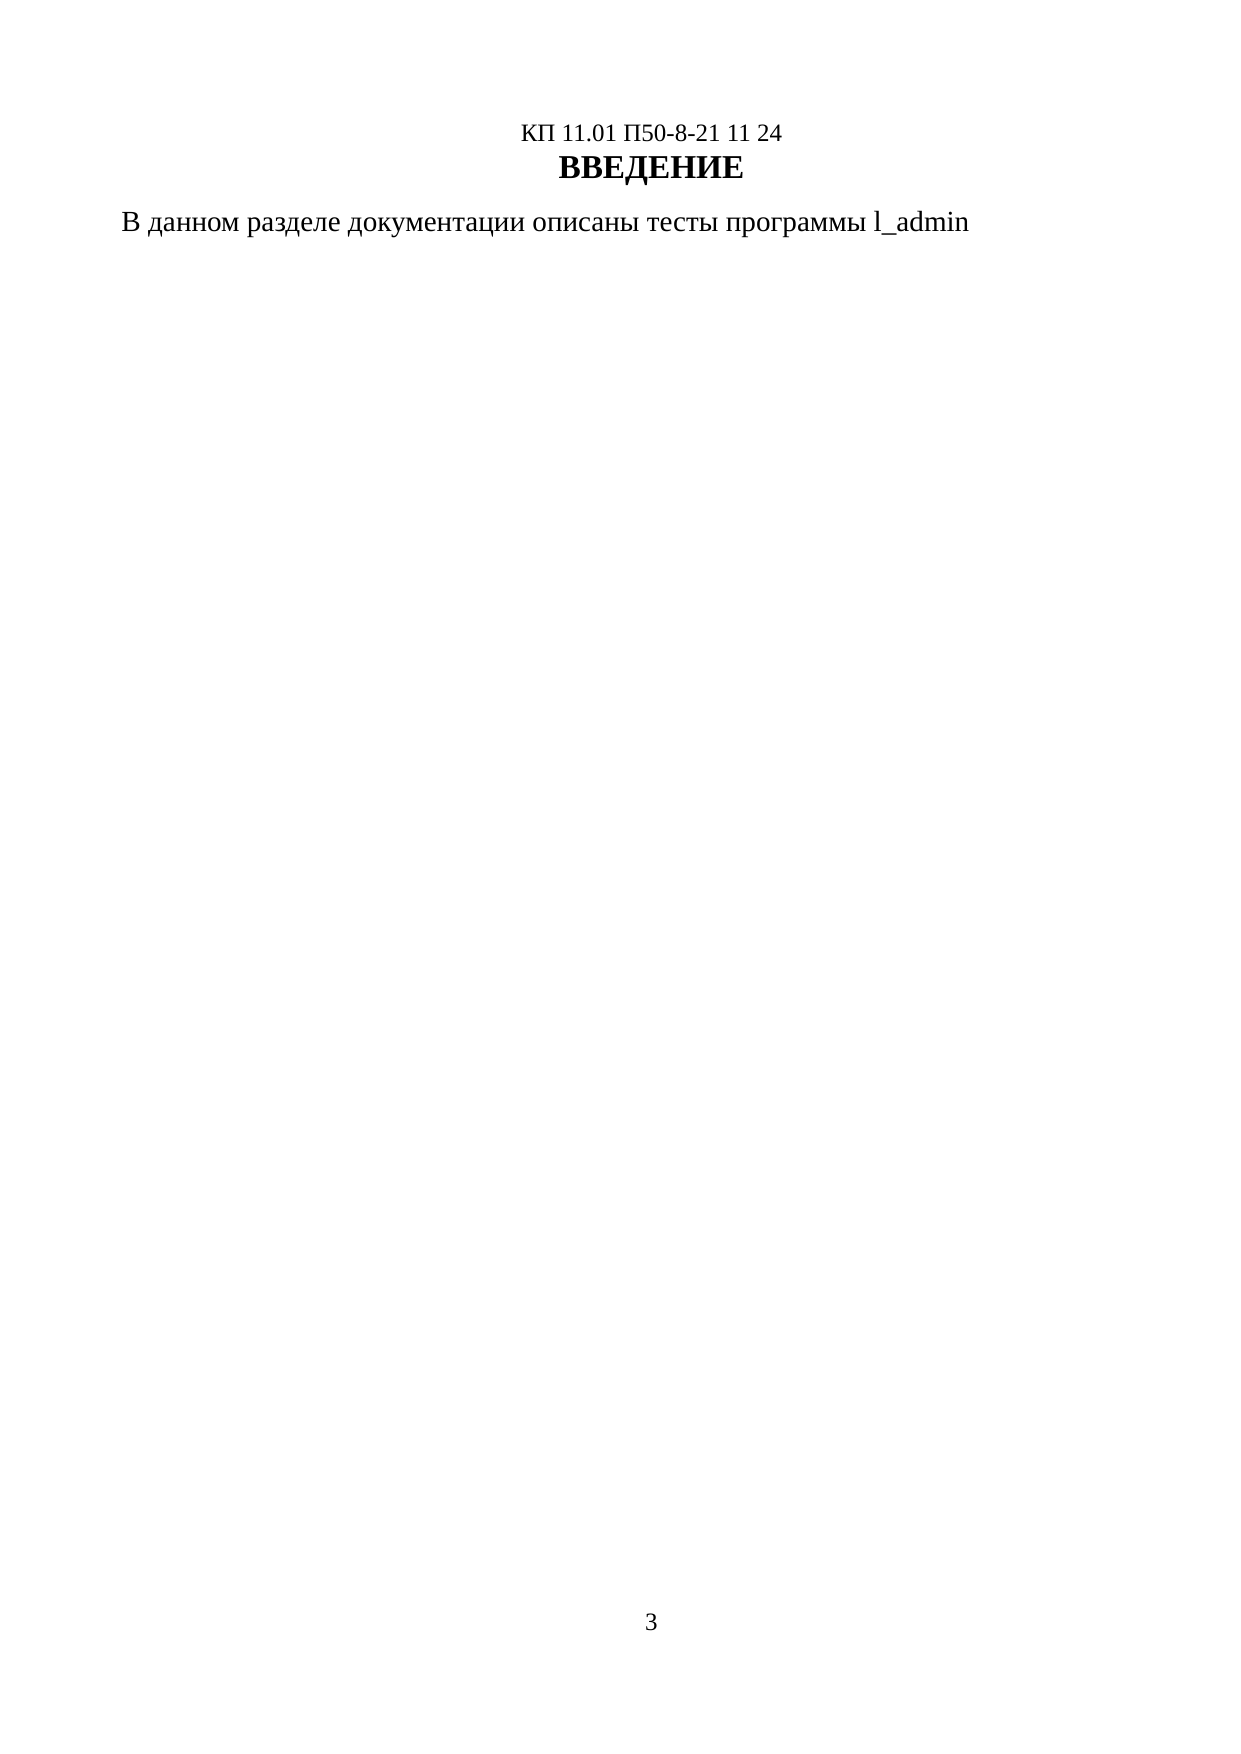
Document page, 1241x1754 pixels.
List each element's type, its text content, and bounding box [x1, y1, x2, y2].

title ВВЕДЕНИЕ [121, 147, 1181, 185]
list В данном разделе документации описаны тесты программы l_admin [121, 204, 1181, 238]
